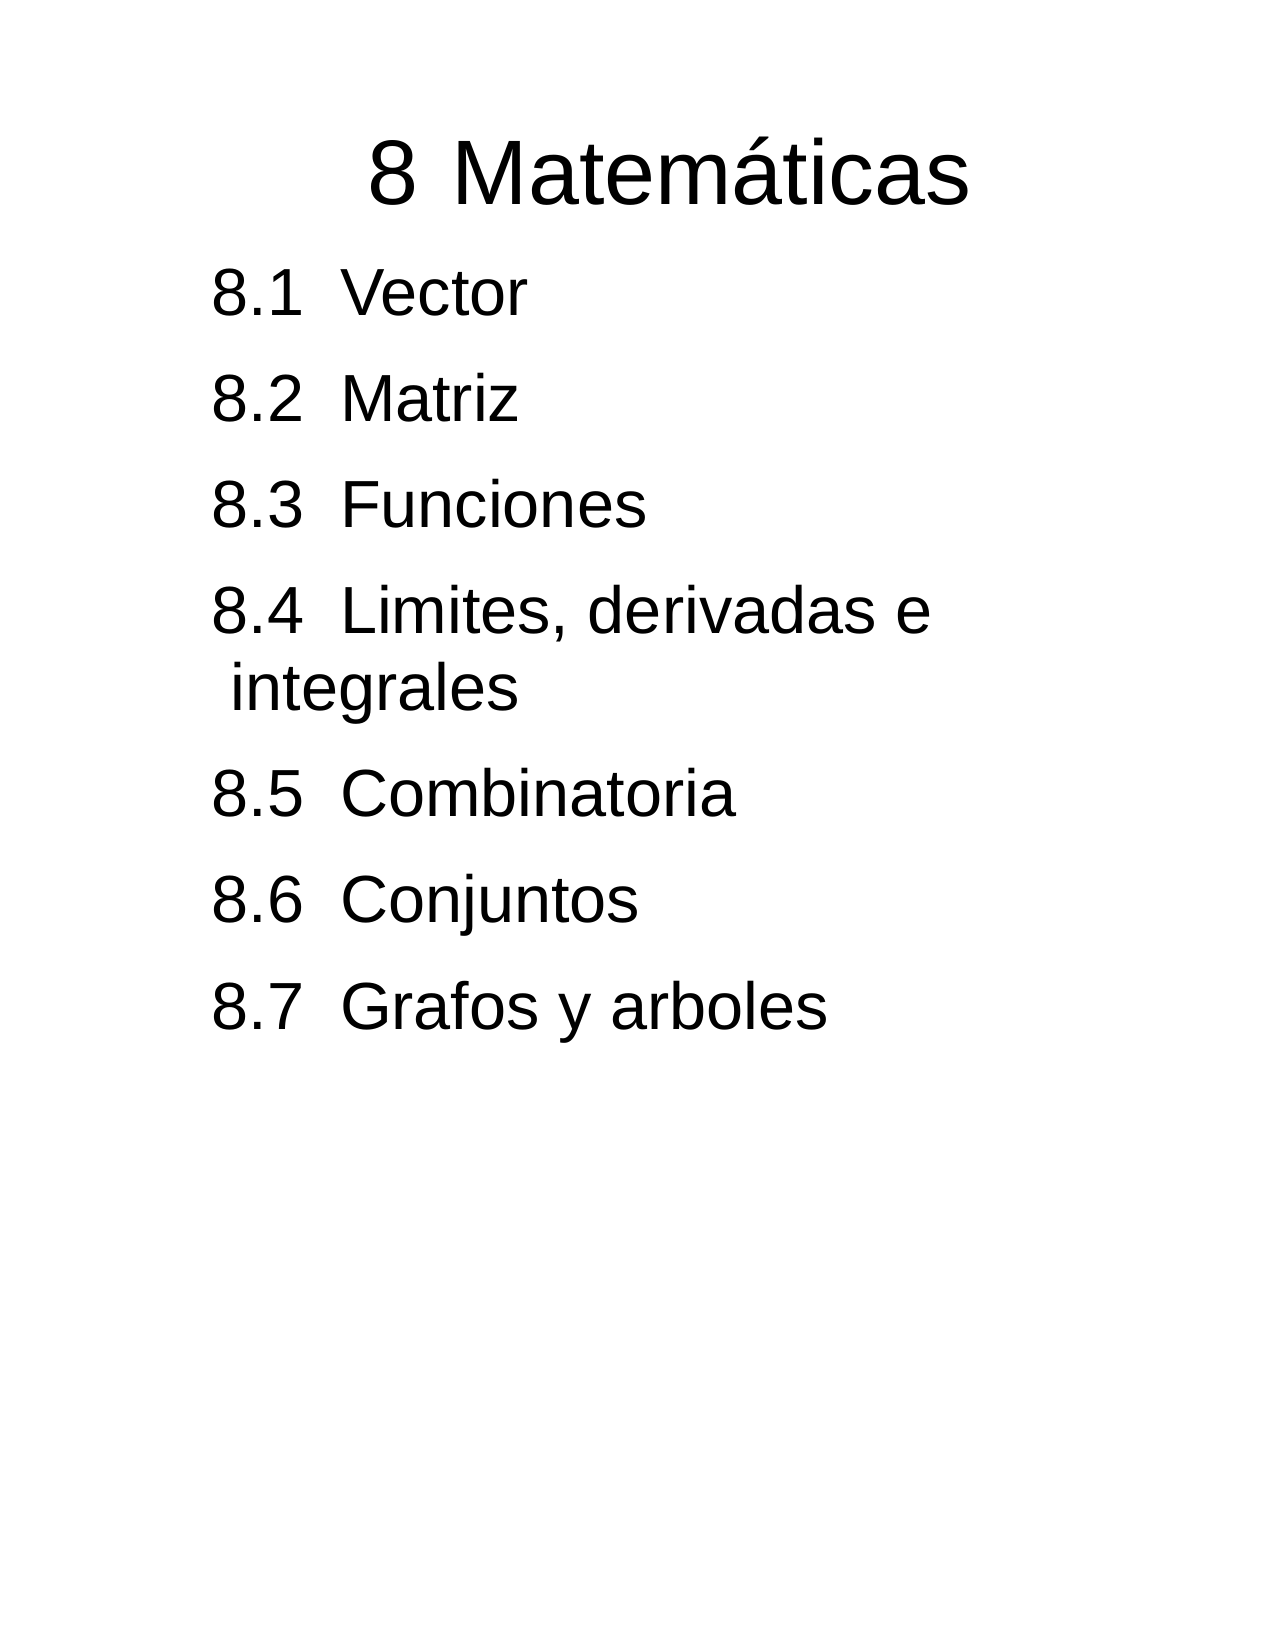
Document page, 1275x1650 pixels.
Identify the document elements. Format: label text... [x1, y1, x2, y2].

list Limites, derivadas e integrales [193, 571, 1157, 725]
list Matemáticas [156, 118, 1157, 223]
list Funciones [193, 465, 1157, 542]
list Combinatoria [193, 754, 1157, 831]
list Grafos y arboles [193, 967, 1157, 1043]
list Conjuntos [193, 860, 1157, 937]
list Vector [193, 253, 1157, 330]
list Matriz [193, 359, 1157, 436]
